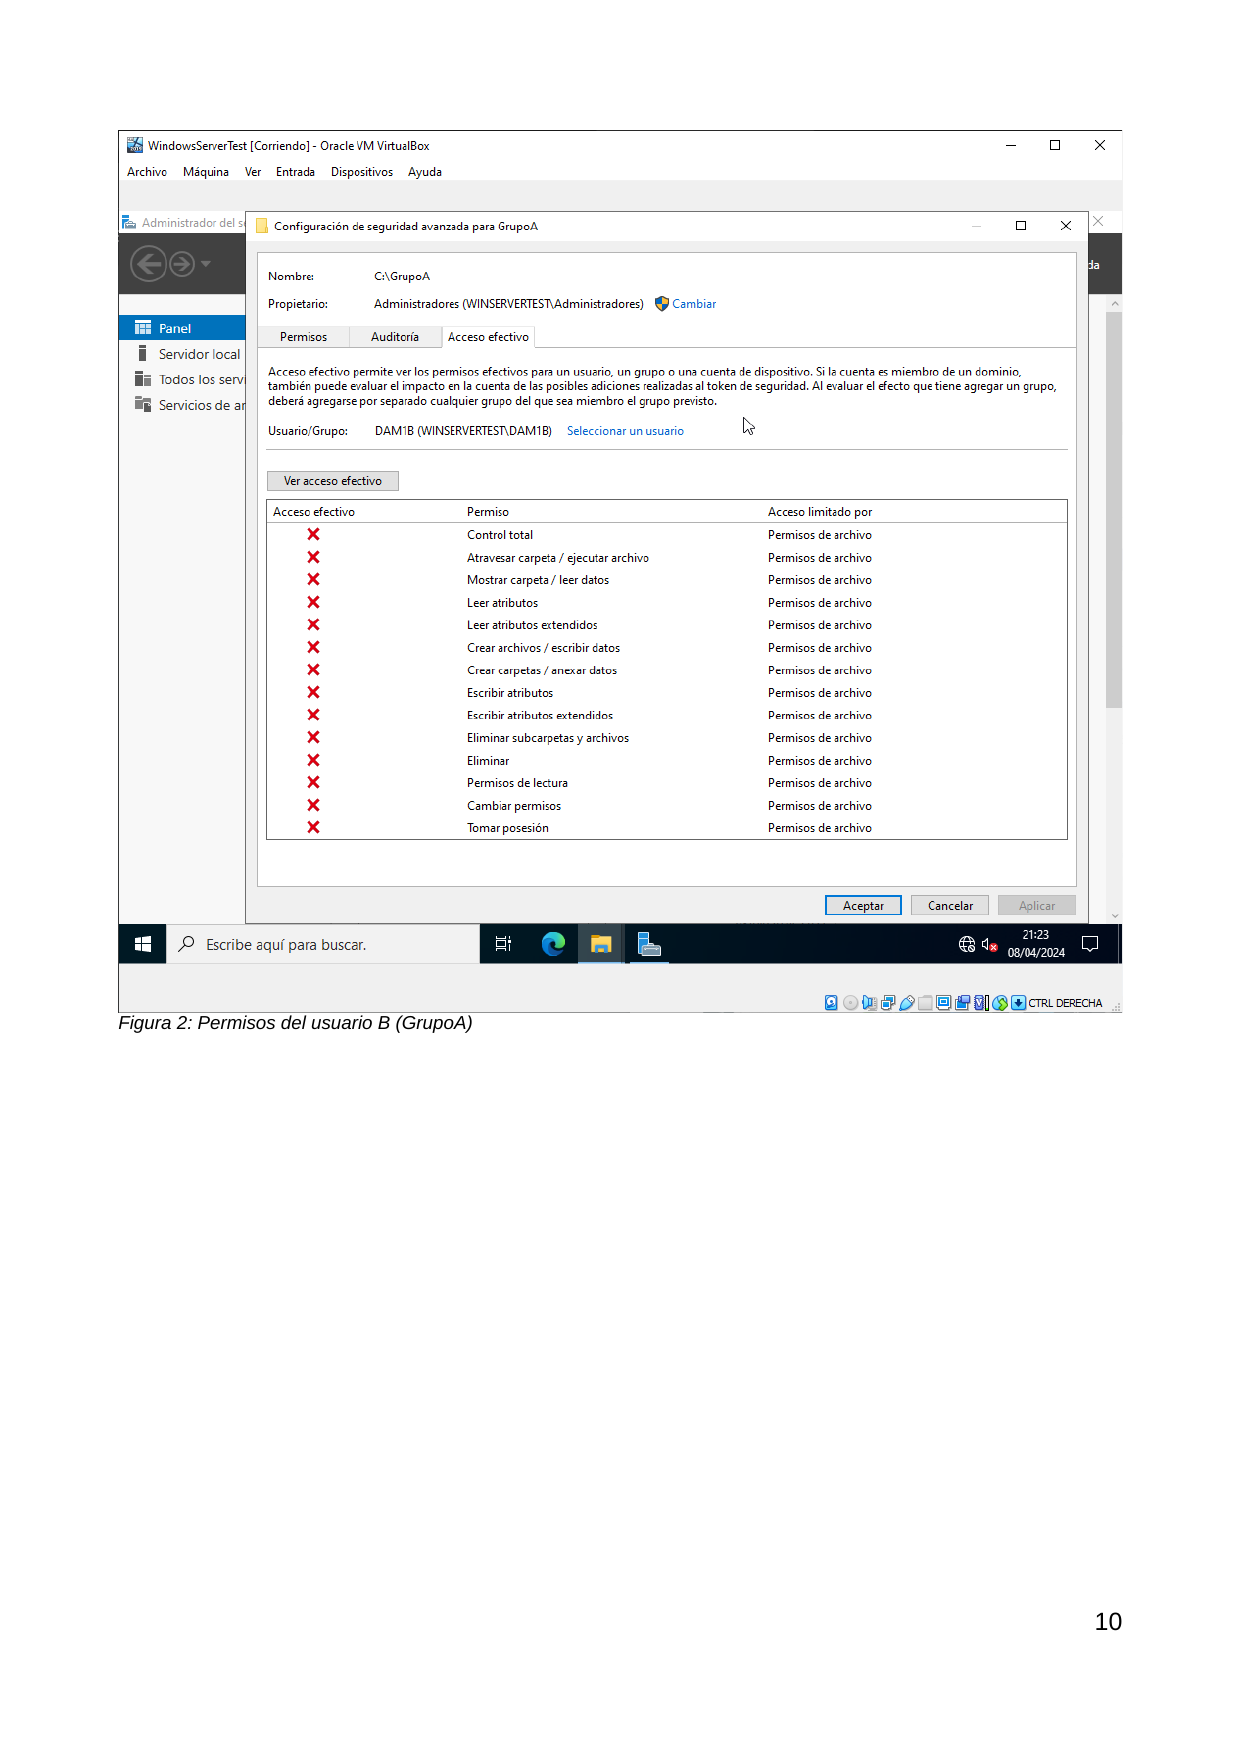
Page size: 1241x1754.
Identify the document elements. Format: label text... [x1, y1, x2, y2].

picture [118, 130, 1123, 1013]
text Figura 2: Permisos del usuario B (GrupoA) [118, 1013, 1122, 1034]
